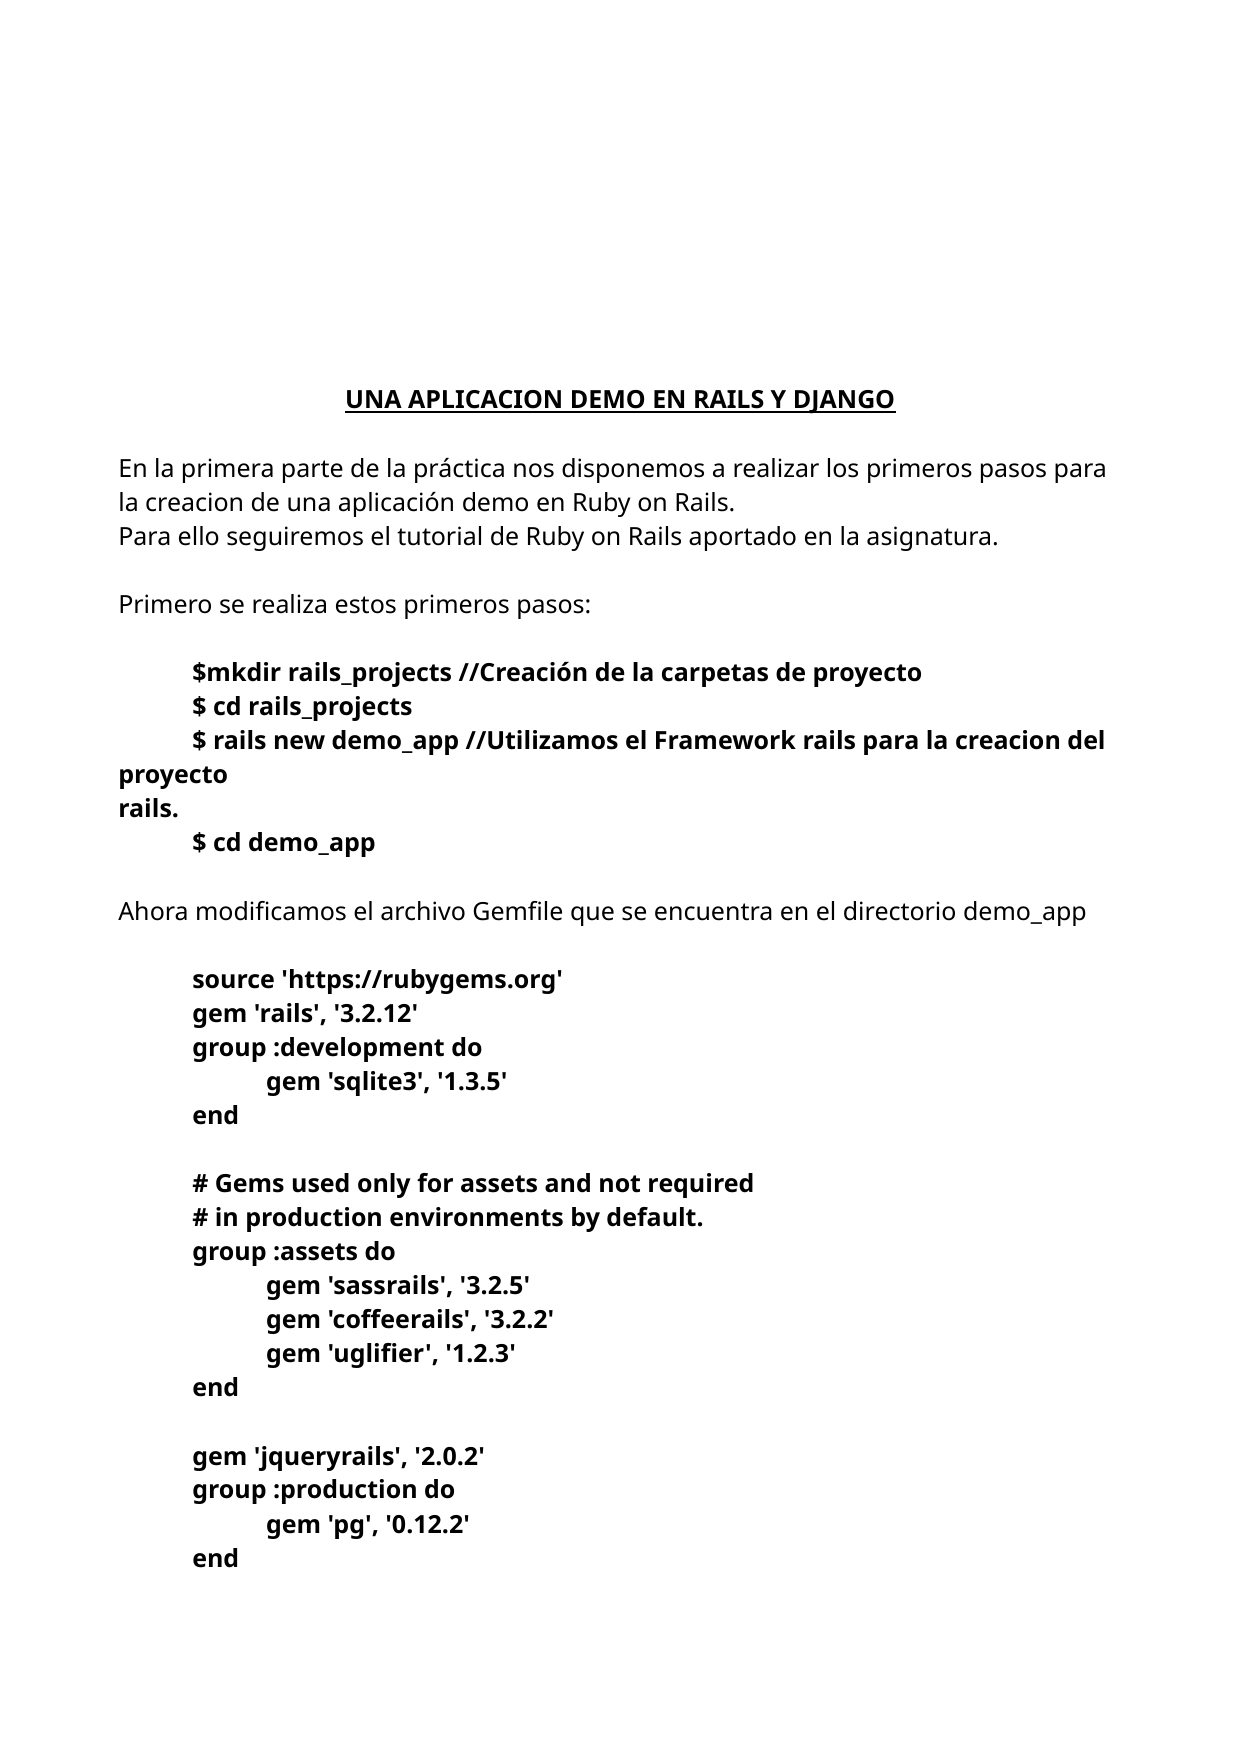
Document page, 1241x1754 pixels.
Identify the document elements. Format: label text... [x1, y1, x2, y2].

text UNA APLICACION DEMO EN RAILS Y DJANGO [118, 382, 1122, 416]
text gem 'sqlite3', '1.3.5' [118, 1063, 1122, 1097]
text gem 'pg', '0.12.2' [118, 1506, 1122, 1540]
text Para ello seguiremos el tutorial de Ruby on Rails aportado en la asignatura. [118, 518, 1122, 552]
text gem 'rails', '3.2.12' [118, 995, 1122, 1029]
text end [118, 1540, 1122, 1574]
text group :development do [118, 1029, 1122, 1063]
text end [118, 1370, 1122, 1404]
text gem 'coffee­rails', '3.2.2' [118, 1302, 1122, 1336]
text gem 'jquery­rails', '2.0.2' [118, 1438, 1122, 1472]
text group :assets do [118, 1234, 1122, 1268]
text $ rails new demo_app //Utilizamos el Framework rails para la creacion del proyecto [118, 723, 1122, 791]
text # Gems used only for assets and not required [118, 1166, 1122, 1200]
text $ cd demo_app [118, 825, 1122, 859]
text gem 'sass­rails', '3.2.5' [118, 1268, 1122, 1302]
text Primero se realiza estos primeros pasos: [118, 587, 1122, 621]
text group :production do [118, 1472, 1122, 1506]
text rails. [118, 791, 1122, 825]
text end [118, 1097, 1122, 1132]
text $mkdir rails_projects //Creación de la carpetas de proyecto [118, 655, 1122, 689]
text En la primera parte de la práctica nos disponemos a realizar los primeros pasos para la creacion de una aplicación demo en Ruby on Rails. [118, 450, 1122, 518]
text # in production environments by default. [118, 1200, 1122, 1234]
text gem 'uglifier', '1.2.3' [118, 1336, 1122, 1370]
text $ cd rails_projects [118, 689, 1122, 723]
text source 'https://rubygems.org' [118, 961, 1122, 995]
text Ahora modificamos el archivo Gemfile que se encuentra en el directorio demo_app [118, 893, 1122, 927]
